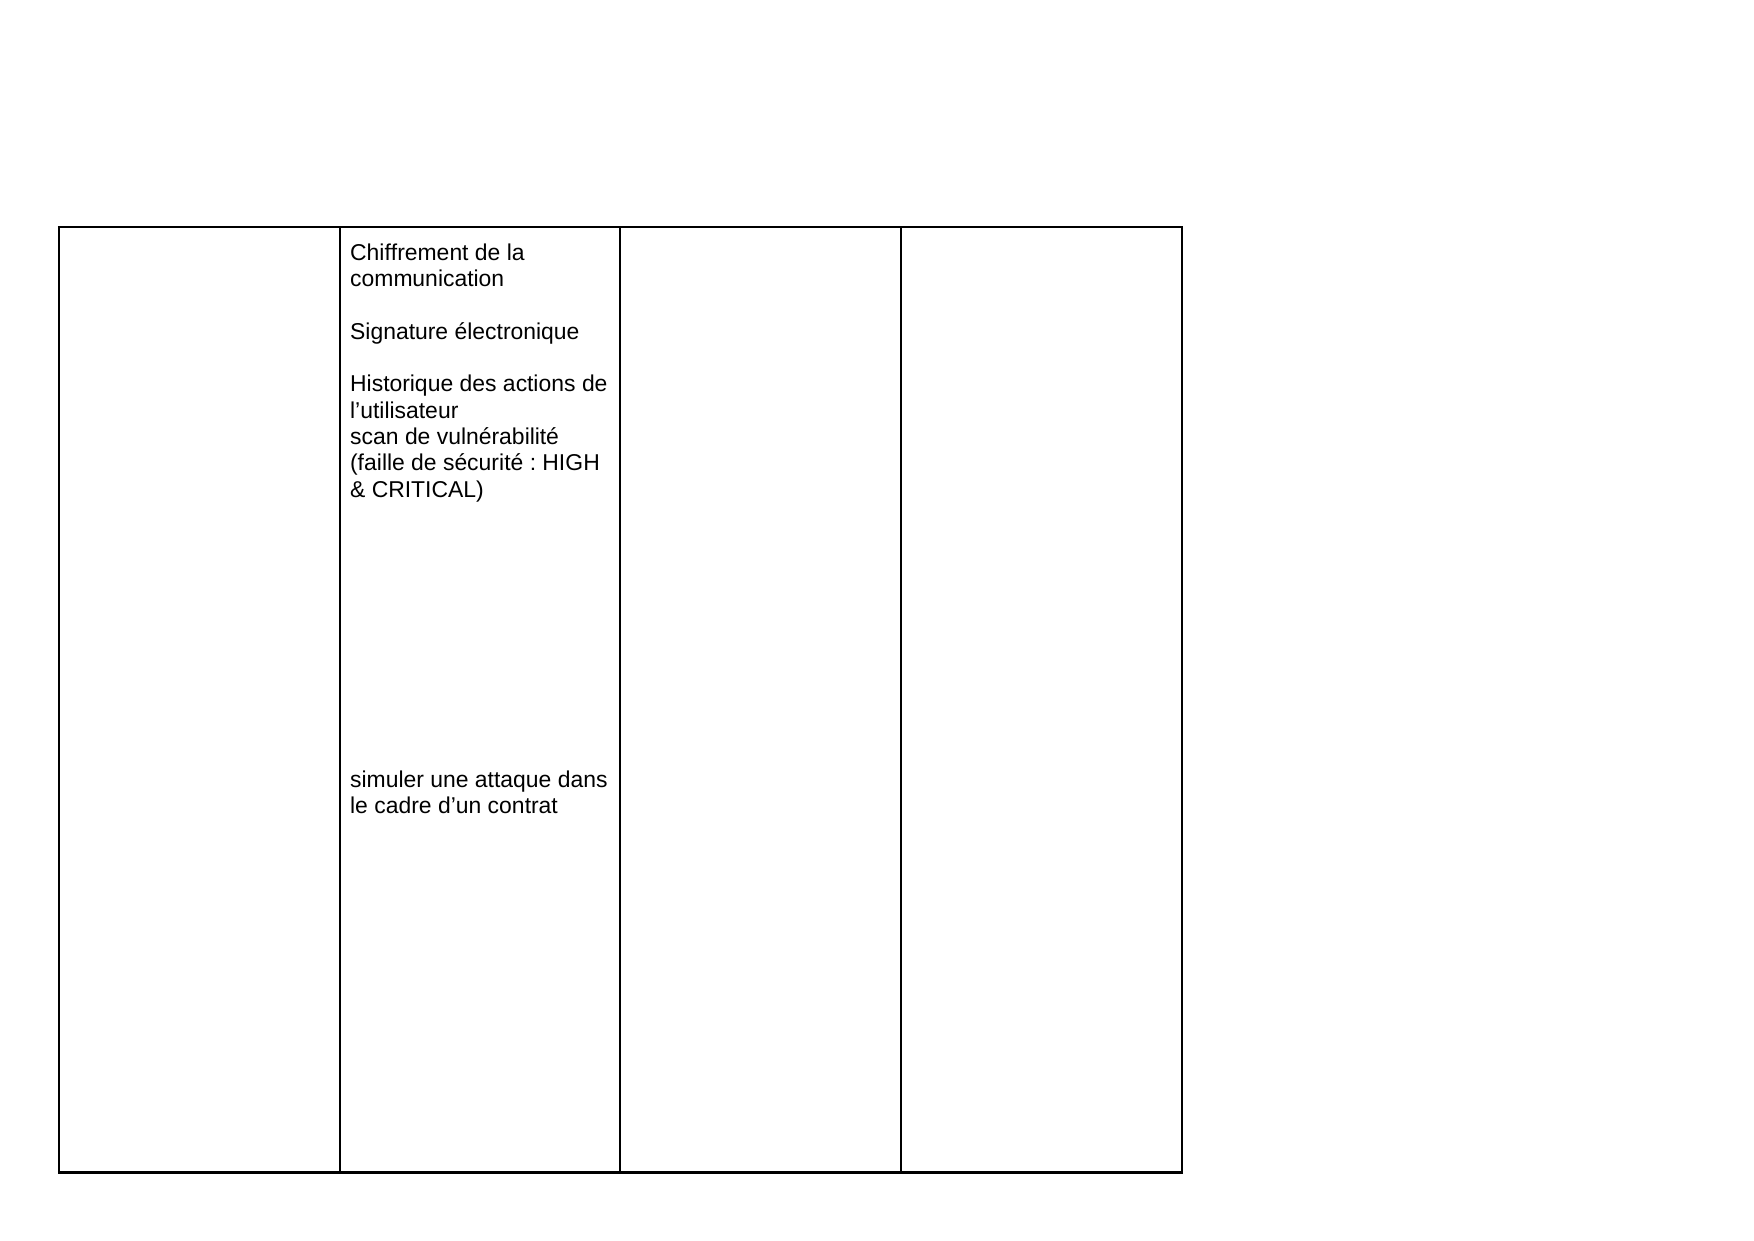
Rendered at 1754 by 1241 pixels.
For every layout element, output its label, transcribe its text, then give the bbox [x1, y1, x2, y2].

table_cell [621, 228, 900, 1171]
table_cell [60, 228, 339, 1171]
table_cell Chiffrement de la communication Signature électronique Historique des actions de l’utilisateur scan de vulnérabilité (faille de sécurité : HIGH & CRITICAL) simuler une attaque dans le cadre d’un contrat [341, 228, 619, 1171]
table_cell [902, 228, 1181, 1171]
